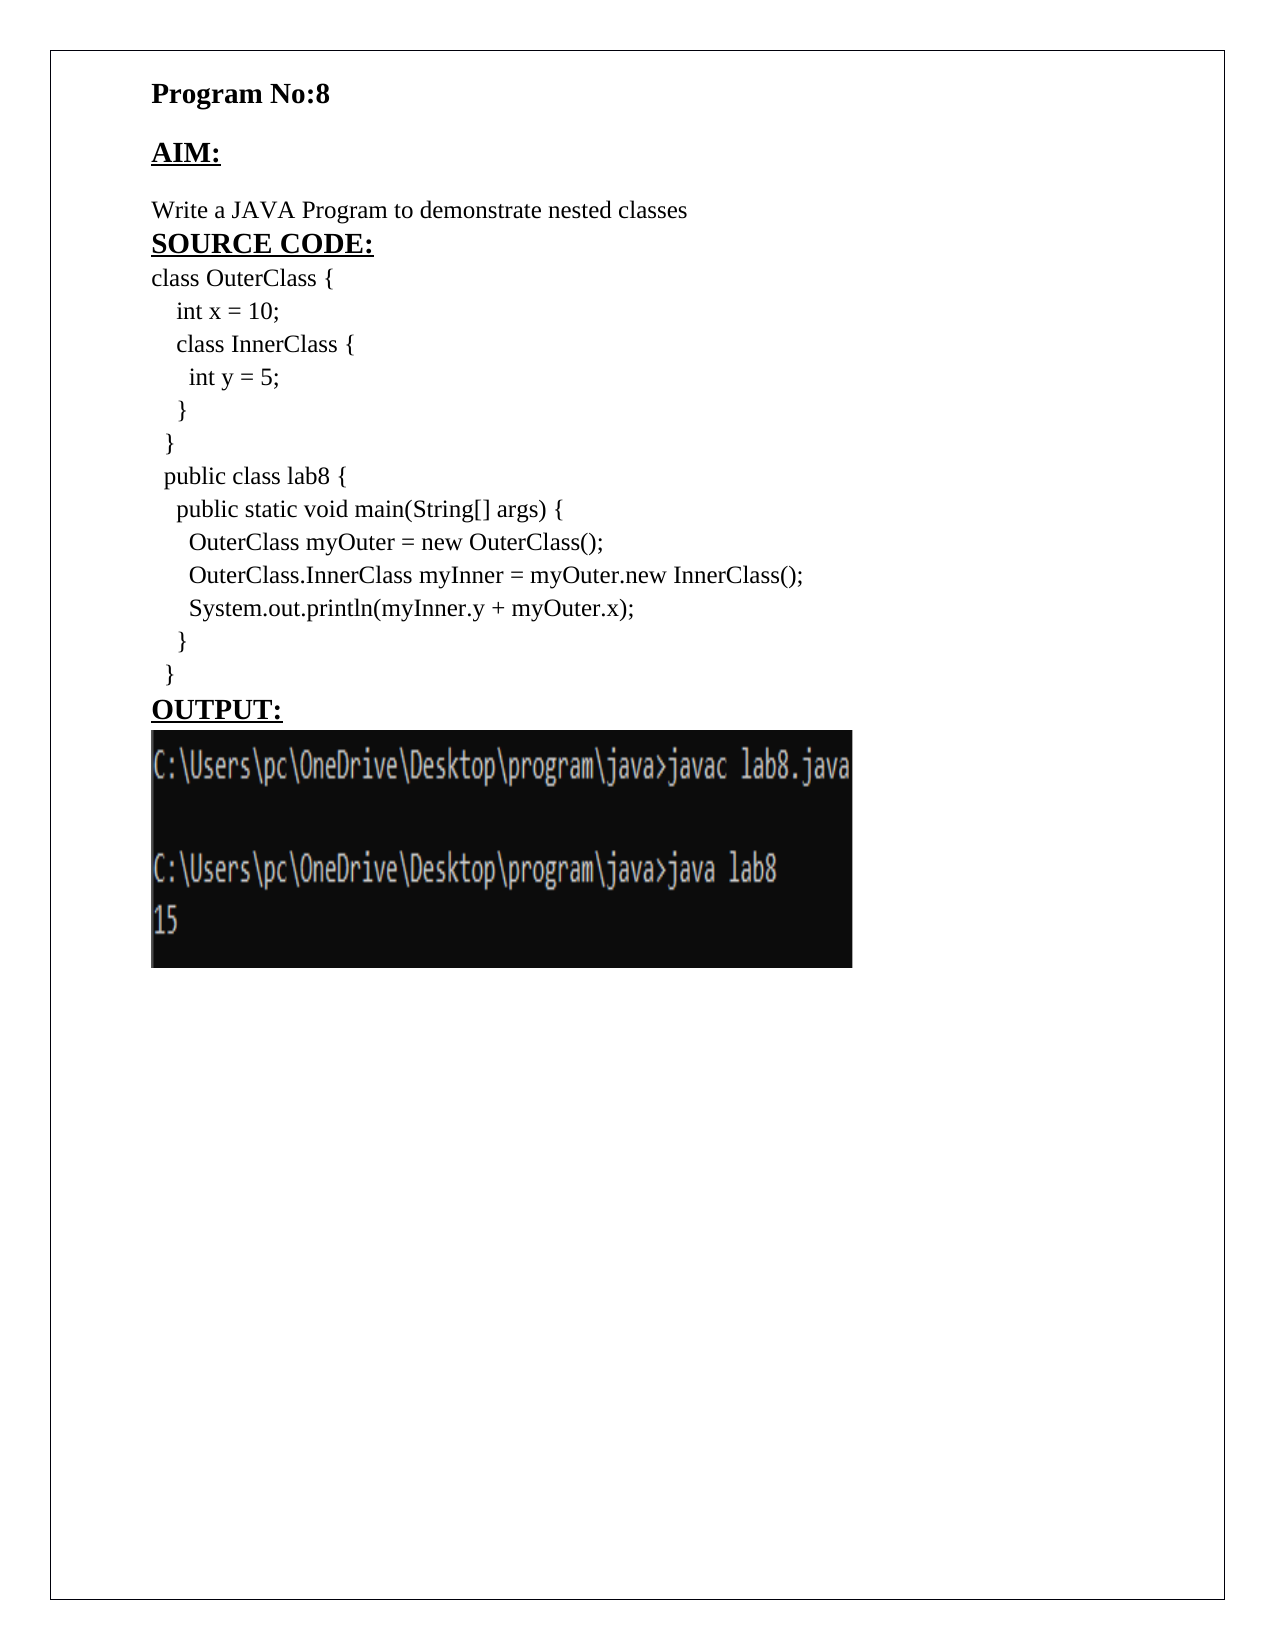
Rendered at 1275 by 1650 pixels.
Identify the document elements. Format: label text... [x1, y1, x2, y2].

text System.out.println(myInner.y + myOuter.x); [151, 593, 1124, 622]
text AIM: [151, 135, 1124, 169]
text class OuterClass { [151, 263, 1124, 291]
text SOURCE CODE: [151, 226, 1124, 260]
text int x = 10; [151, 296, 1124, 324]
text } [151, 659, 1124, 688]
text public class lab8 { [151, 461, 1124, 489]
text int y = 5; [151, 362, 1124, 391]
text } [151, 395, 1124, 423]
text Write a JAVA Program to demonstrate nested classes [151, 195, 1124, 223]
picture [151, 730, 853, 968]
text class InnerClass { [151, 329, 1124, 357]
text Program No:8 [151, 76, 1124, 109]
text OUTPUT: [151, 692, 1124, 726]
text } [151, 626, 1124, 655]
text OuterClass myOuter = new OuterClass(); [151, 527, 1124, 556]
text public static void main(String[] args) { [151, 494, 1124, 523]
text } [151, 428, 1124, 457]
text OuterClass.InnerClass myInner = myOuter.new InnerClass(); [151, 560, 1124, 589]
